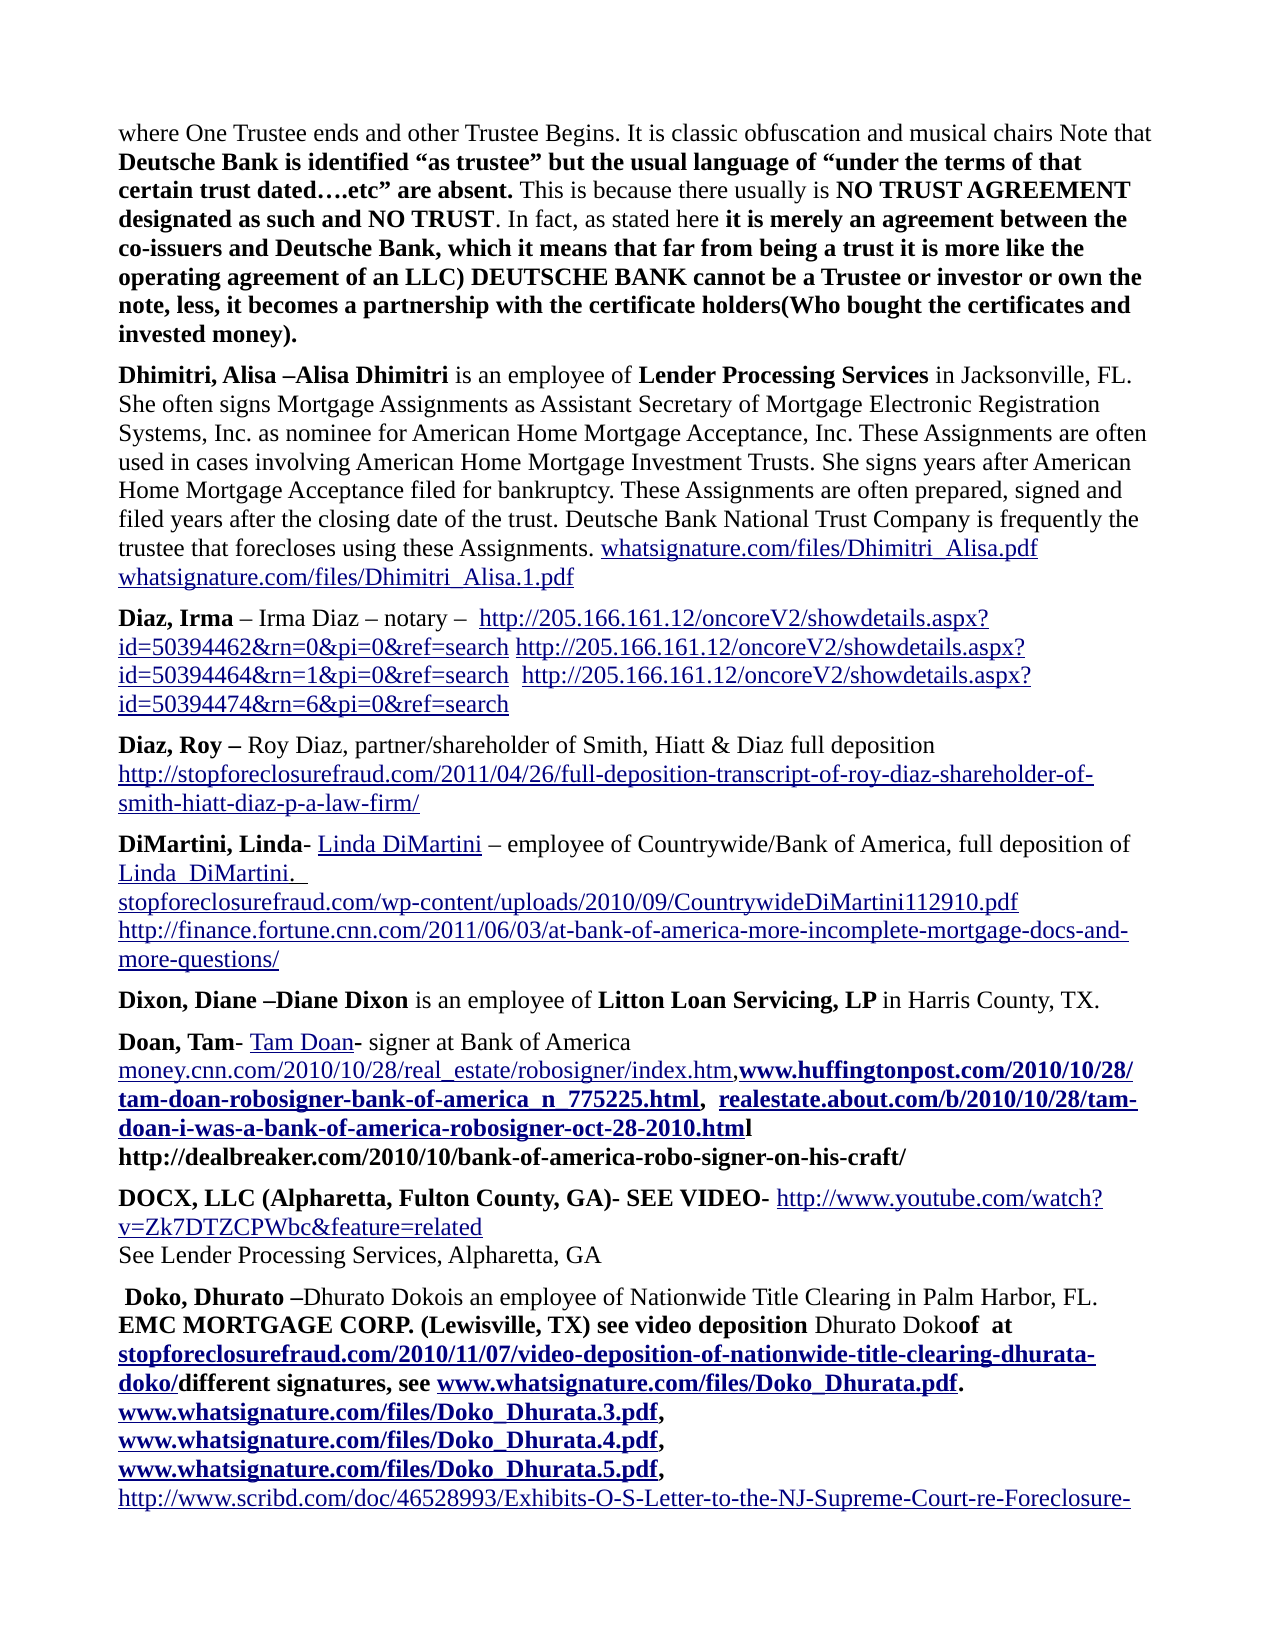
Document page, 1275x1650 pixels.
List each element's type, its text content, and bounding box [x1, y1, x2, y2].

text Doko, Dhurato –Dhurato Dokois an employee of Nationwide Title Clearing in Palm Harbor, FL. EMC MORTGAGE CORP. (Lewisville, TX) see video deposition Dhurato Dokoof at stopforeclosurefraud.com/2010/11/07/video-deposition-of-nationwide-title-clearing-dhurata-doko/different signatures, see www.whatsignature.com/files/Doko_Dhurata.pdf. www.whatsignature.com/files/Doko_Dhurata.3.pdf, www.whatsignature.com/files/Doko_Dhurata.4.pdf, www.whatsignature.com/files/Doko_Dhurata.5.pdf, http://www.scribd.com/doc/46528993/Exhibits-O-S-Letter-to-the-NJ-Supreme-Court-re-Foreclosure- [118, 1282, 1157, 1512]
text Dhimitri, Alisa –Alisa Dhimitri is an employee of Lender Processing Services in Jacksonville, FL. She often signs Mortgage Assignments as Assistant Secretary of Mortgage Electronic Registration Systems, Inc. as nominee for American Home Mortgage Acceptance, Inc. These Assignments are often used in cases involving American Home Mortgage Investment Trusts. She signs years after American Home Mortgage Acceptance filed for bankruptcy. These Assignments are often prepared, signed and filed years after the closing date of the trust. Deutsche Bank National Trust Company is frequently the trustee that forecloses using these Assignments. whatsignature.com/files/Dhimitri_Alisa.pdf whatsignature.com/files/Dhimitri_Alisa.1.pdf [118, 361, 1157, 591]
text DOCX, LLC (Alpharetta, Fulton County, GA)- SEE VIDEO- http://www.youtube.com/watch?v=Zk7DTZCPWbc&feature=related See Lender Processing Services, Alpharetta, GA [118, 1183, 1157, 1269]
text Doan, Tam- Tam Doan- signer at Bank of America money.cnn.com/2010/10/28/real_estate/robosigner/index.htm,www.huffingtonpost.com/2010/10/28/tam-doan-robosigner-bank-of-america_n_775225.html, realestate.about.com/b/2010/10/28/tam-doan-i-was-a-bank-of-america-robosigner-oct-28-2010.html http://dealbreaker.com/2010/10/bank-of-america-robo-signer-on-his-craft/ [118, 1027, 1157, 1171]
text Diaz, Roy – Roy Diaz, partner/shareholder of Smith, Hiatt & Diaz full deposition http://stopforeclosurefraud.com/2011/04/26/full-deposition-transcript-of-roy-diaz-shareholder-of-smith-hiatt-diaz-p-a-law-firm/ [118, 731, 1157, 817]
text Diaz, Irma – Irma Diaz – notary – http://205.166.161.12/oncoreV2/showdetails.aspx?id=50394462&rn=0&pi=0&ref=search http://205.166.161.12/oncoreV2/showdetails.aspx?id=50394464&rn=1&pi=0&ref=search http://205.166.161.12/oncoreV2/showdetails.aspx?id=50394474&rn=6&pi=0&ref=search [118, 603, 1157, 718]
text DiMartini, Linda- Linda DiMartini – employee of Countrywide/Bank of America, full deposition of Linda DiMartini. stopforeclosurefraud.com/wp-content/uploads/2010/09/CountrywideDiMartini112910.pdf http://finance.fortune.cnn.com/2011/06/03/at-bank-of-america-more-incomplete-mortgage-docs-and-more-questions/ [118, 829, 1157, 973]
text Dixon, Diane –Diane Dixon is an employee of Litton Loan Servicing, LP in Harris County, TX. [118, 986, 1157, 1014]
text where One Trustee ends and other Trustee Begins. It is classic obfuscation and musical chairs Note that Deutsche Bank is identified “as trustee” but the usual language of “under the terms of that certain trust dated….etc” are absent. This is because there usually is NO TRUST AGREEMENT designated as such and NO TRUST. In fact, as stated here it is merely an agreement between the co-issuers and Deutsche Bank, which it means that far from being a trust it is more like the operating agreement of an LLC) DEUTSCHE BANK cannot be a Trustee or investor or own the note, less, it becomes a partnership with the certificate holders(Who bought the certificates and invested money). [118, 118, 1157, 348]
